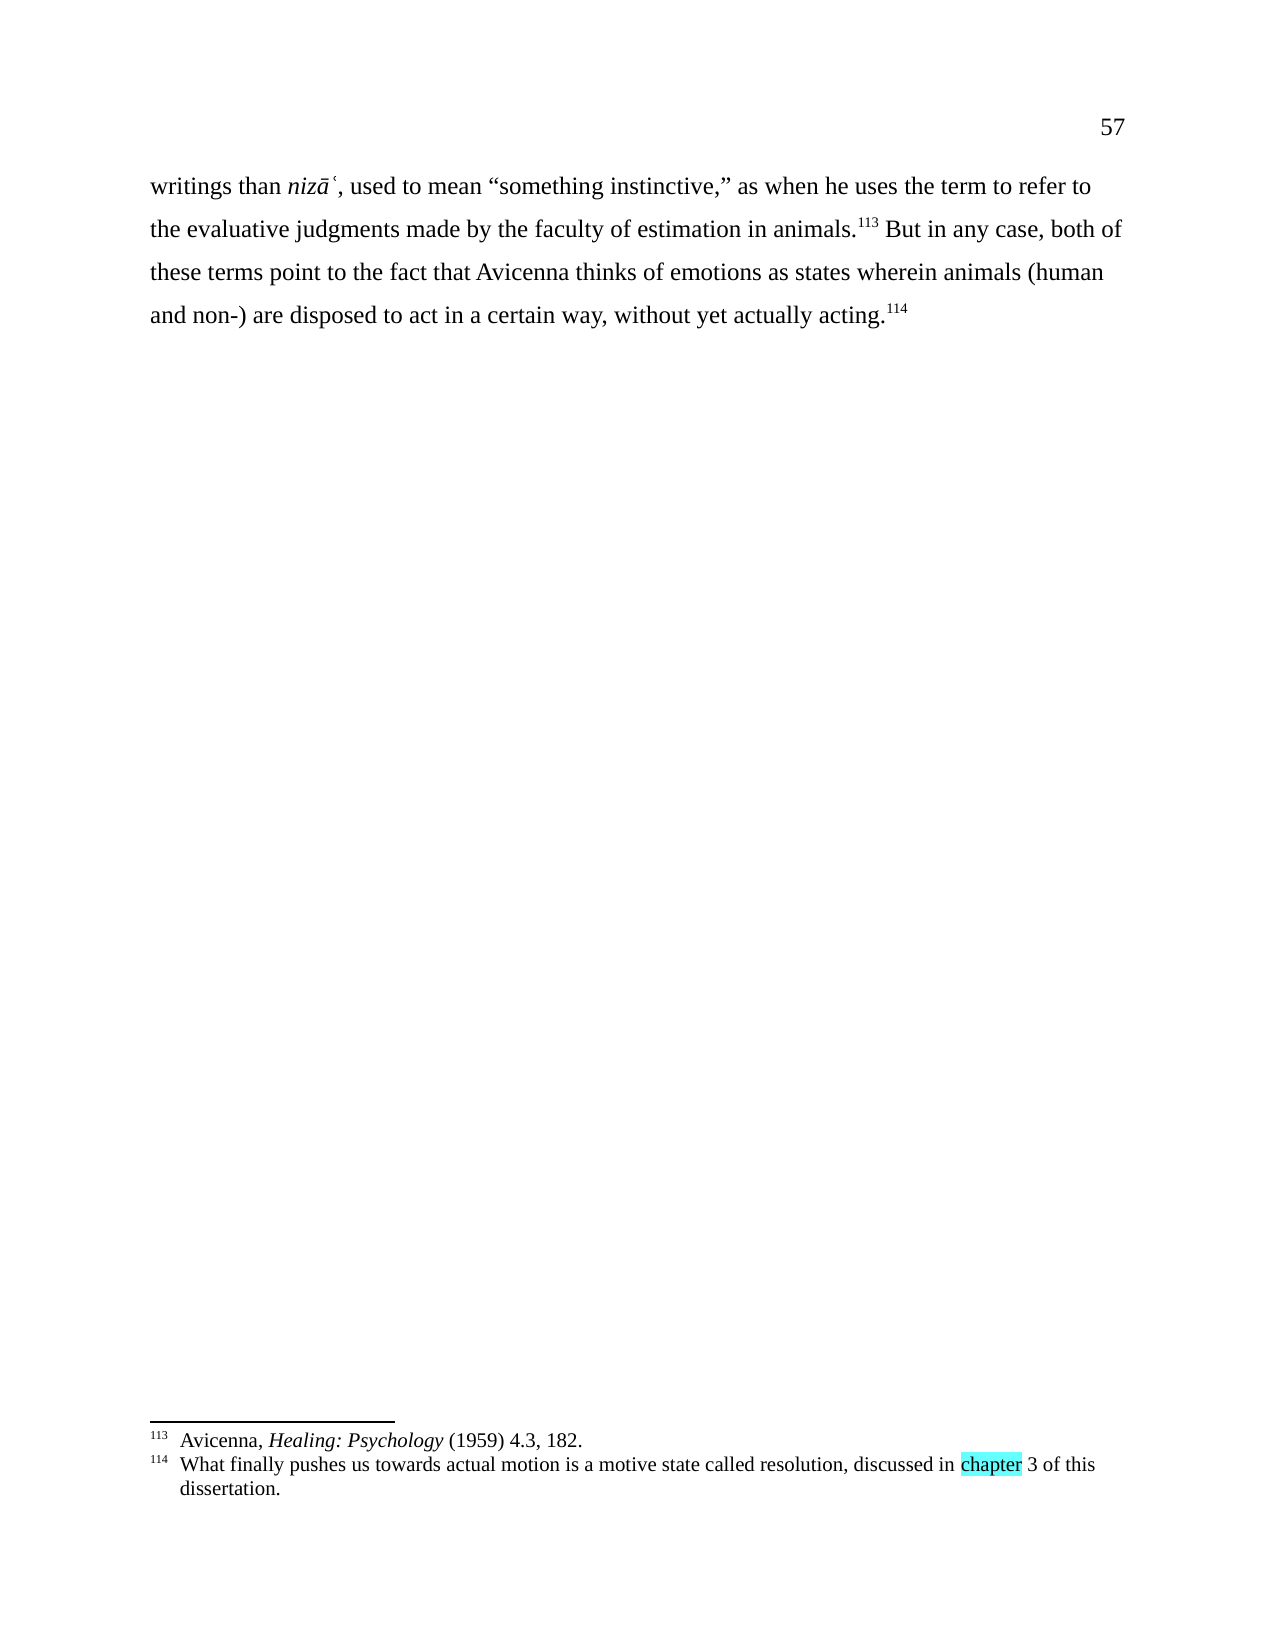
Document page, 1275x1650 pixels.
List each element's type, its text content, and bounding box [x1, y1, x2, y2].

text What finally pushes us towards actual motion is a motive state called resolution, discussed in chapter 3 of this dissertation. [150, 1452, 1125, 1500]
text Avicenna, Healing: Psychology (1959) 4.3, 182. [150, 1428, 1125, 1452]
text writings than nizāʿ, used to mean “something instinctive,” as when he uses the term to refer to the evaluative judgments made by the faculty of estimation in animals. But in any case, both of these terms point to the fact that Avicenna thinks of emotions as states wherein animals (human and non-) are disposed to act in a certain way, without yet actually acting. [150, 171, 1125, 329]
